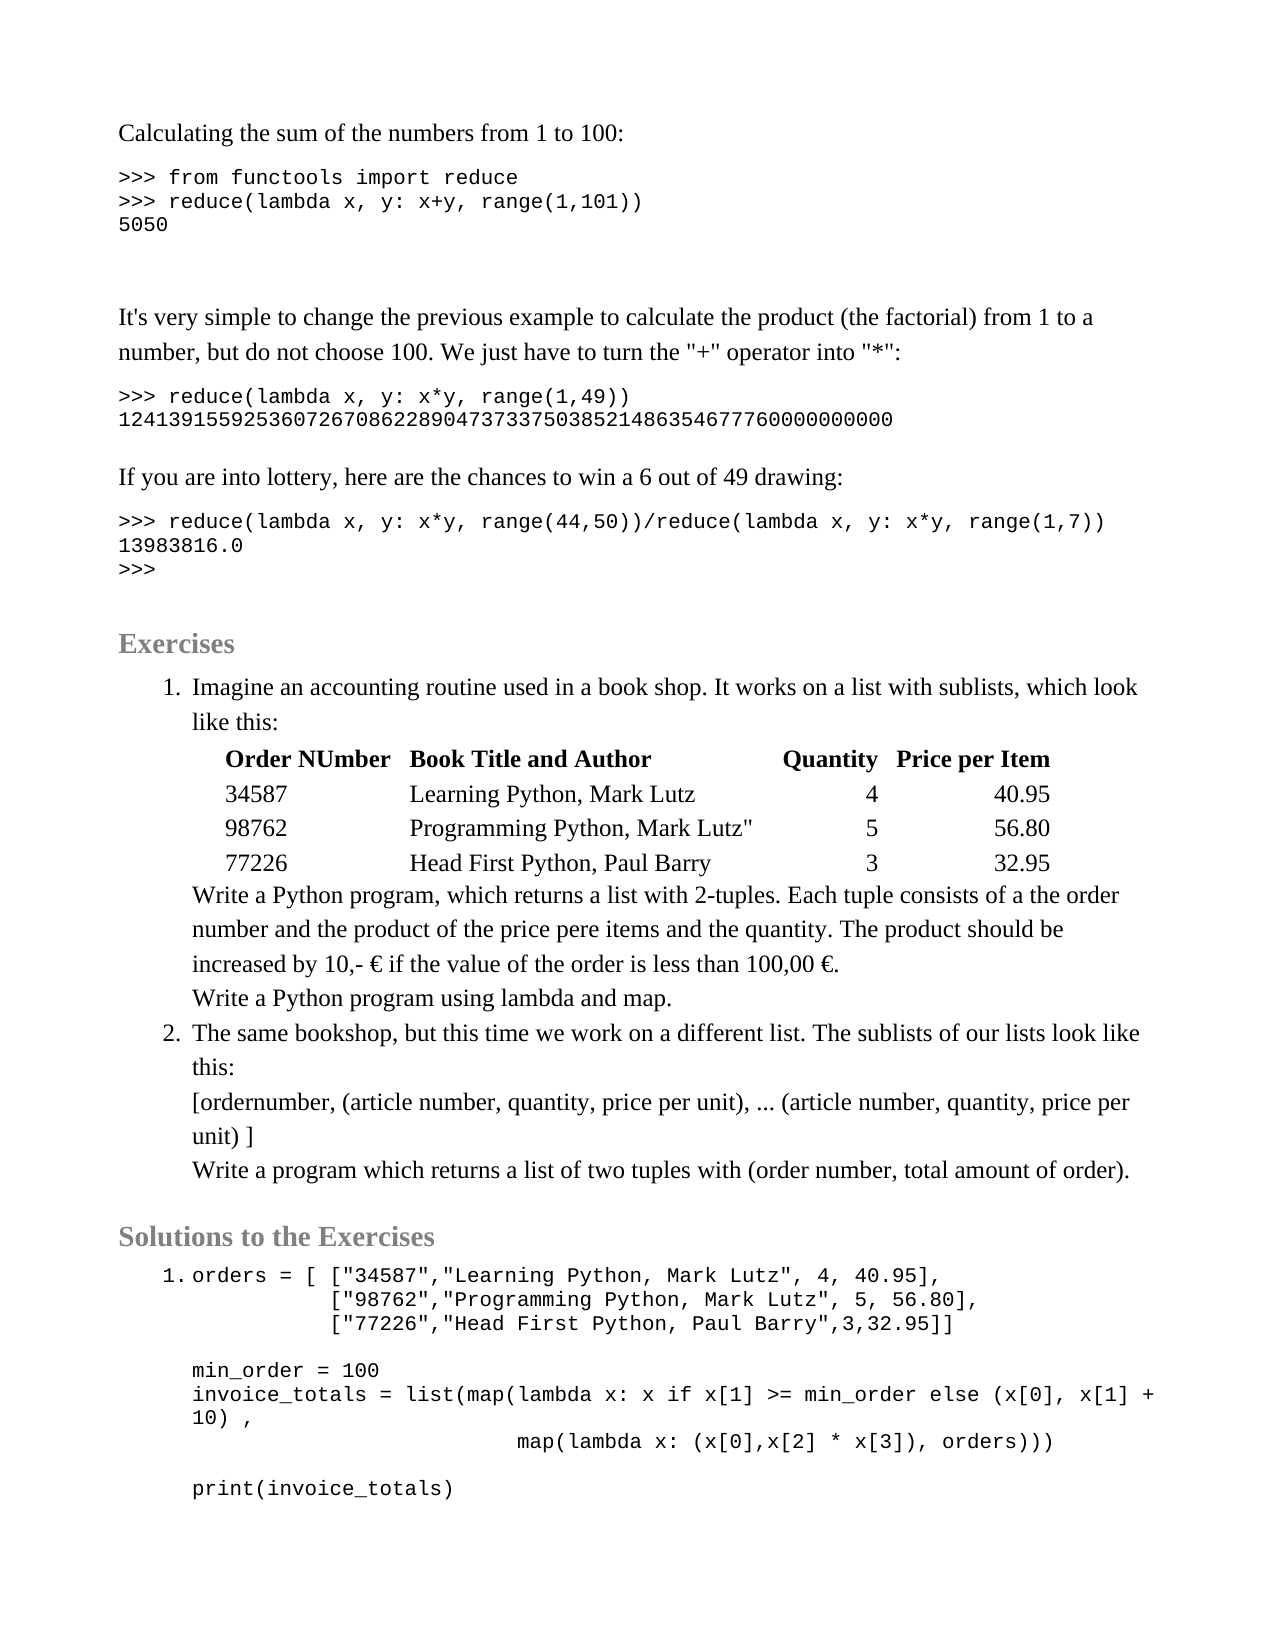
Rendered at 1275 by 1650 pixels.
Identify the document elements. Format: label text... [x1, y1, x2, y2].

text >>> [118, 559, 1157, 582]
list ["98762","Programming Python, Mark Lutz", 5, 56.80], [162, 1289, 1157, 1313]
table_cell Learning Python, Mark Lutz [406, 776, 767, 811]
text 12413915592536072670862289047373375038521486354677760000000000 [118, 409, 1157, 433]
list The same bookshop, but this time we work on a different list. The sublists of our lists look like this: [ordernumber, (article number, quantity, price per unit), ... (article number, quantity, price per unit) ] Write a program which returns a list of two tuples with (order number, total amount of order). [162, 1018, 1157, 1184]
text >>> reduce(lambda x, y: x+y, range(1,101)) [118, 191, 1157, 214]
text >>> from functools import reduce [118, 167, 1157, 191]
table_header Book Title and Author [406, 741, 767, 776]
table_cell 5 [767, 811, 881, 845]
text 13983816.0 [118, 535, 1157, 559]
list Imagine an accounting routine used in a book shop. It works on a list with sublists, which look like this: [162, 672, 1157, 736]
text >>> reduce(lambda x, y: x*y, range(44,50))/reduce(lambda x, y: x*y, range(1,7)) [118, 511, 1157, 535]
table_header Order NUmber [222, 741, 406, 776]
table_cell Head First Python, Paul Barry [406, 845, 767, 880]
table_header Price per Item [881, 741, 1053, 776]
table_cell 32.95 [881, 845, 1053, 880]
list map(lambda x: (x[0],x[2] * x[3]), orders))) [162, 1431, 1157, 1454]
table_cell 40.95 [881, 776, 1053, 811]
table_header Quantity [767, 741, 881, 776]
list ["77226","Head First Python, Paul Barry",3,32.95]] [162, 1313, 1157, 1336]
text Calculating the sum of the numbers from 1 to 100: [118, 118, 1157, 147]
table_cell 98762 [222, 811, 406, 845]
text It's very simple to change the previous example to calculate the product (the factorial) from 1 to a number, but do not choose 100. We just have to turn the "+" operator into "*": [118, 268, 1157, 365]
table_cell 4 [767, 776, 881, 811]
table_cell 77226 [222, 845, 406, 880]
text 5050 [118, 214, 1157, 238]
list invoice_totals = list(map(lambda x: x if x[1] >= min_order else (x[0], x[1] + 10) , [162, 1383, 1157, 1431]
table_cell Programming Python, Mark Lutz" [406, 811, 767, 845]
table_cell 3 [767, 845, 881, 880]
list Write a Python program, which returns a list with 2-tuples. Each tuple consists of a the order number and the product of the price pere items and the quantity. The product should be increased by 10,- € if the value of the order is less than 100,00 €. Write a Python program using lambda and map. [162, 880, 1157, 1012]
list min_order = 100 [162, 1360, 1157, 1383]
text If you are into lottery, here are the chances to win a 6 out of 49 drawing: [118, 462, 1157, 491]
list orders = [ ["34587","Learning Python, Mark Lutz", 4, 40.95], [162, 1265, 1157, 1289]
subtitle Exercises [118, 626, 1157, 660]
text >>> reduce(lambda x, y: x*y, range(1,49)) [118, 386, 1157, 409]
subtitle Solutions to the Exercises [118, 1219, 1157, 1253]
table_cell 34587 [222, 776, 406, 811]
table_cell 56.80 [881, 811, 1053, 845]
list print(invoice_totals) [162, 1478, 1157, 1502]
